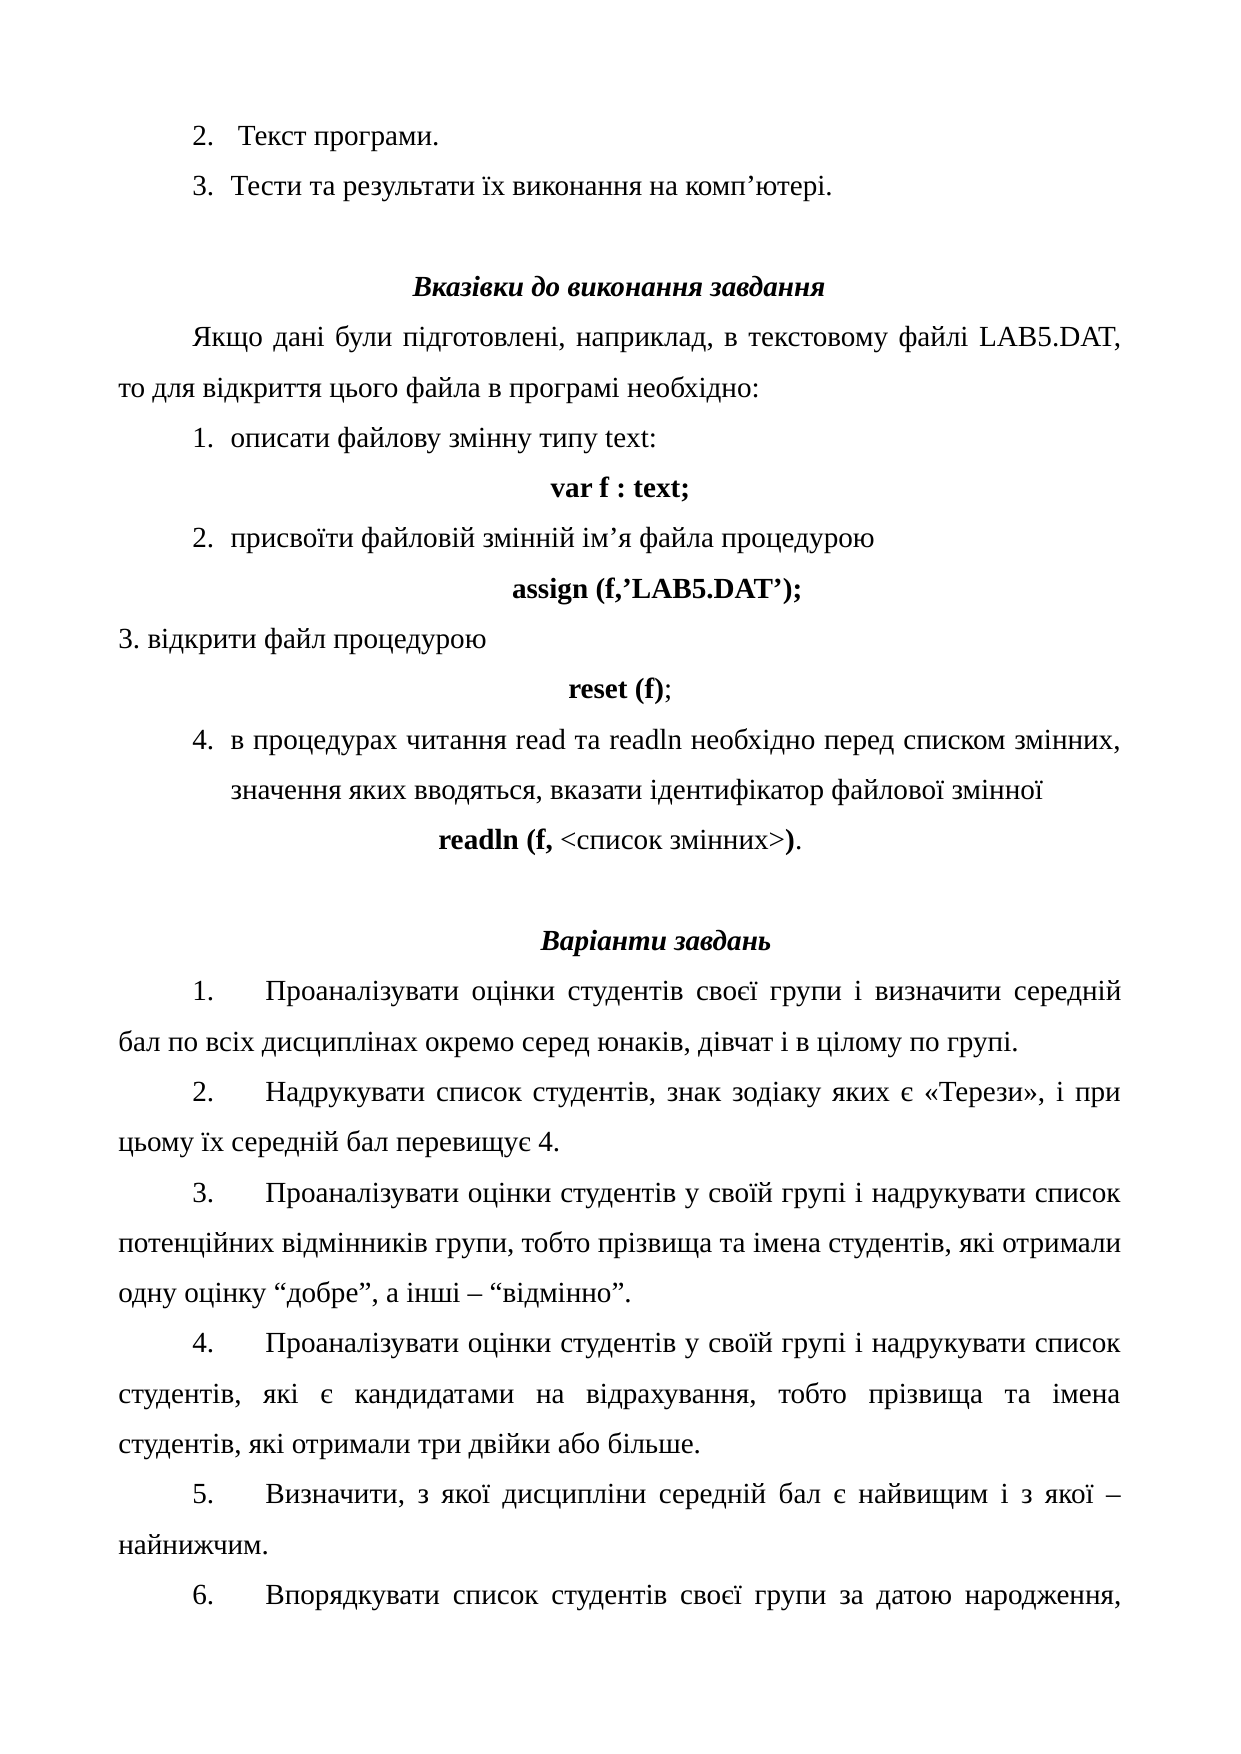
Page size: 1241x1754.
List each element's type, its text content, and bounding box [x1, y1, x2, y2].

text Якщо дані були підготовлені, наприклад, в текстовому файлі LAB5.DAT, то для відкриття цього файла в програмі необхідно: [118, 319, 1122, 403]
list описати файлову змінну типу text: [192, 420, 1122, 453]
text readln (f, <список змінних>). [118, 822, 1122, 856]
text var f : text; [118, 470, 1122, 504]
list присвоїти файловій змінній ім’я файла процедурою [192, 521, 1122, 554]
list Проаналізувати оцінки студентів у своїй групі і надрукувати список потенційних відмінників групи, тобто прізвища та імена студентів, які отримали одну оцінку “добре”, а інші – “відмінно”. [118, 1175, 1122, 1309]
list Надрукувати список студентів, знак зодіаку яких є «Терези», і при цьому їх середній бал перевищує 4. [118, 1074, 1122, 1158]
subtitle Варіанти завдань [118, 923, 1122, 957]
list Тести та результати їх виконання на комп’ютері. [192, 168, 1122, 202]
text reset (f); [118, 672, 1122, 705]
text assign (f,’LAB5.DAT’); [192, 571, 1122, 604]
text Вказівки до виконання завдання [118, 269, 1122, 303]
list Проаналізувати оцінки студентів у своїй групі і надрукувати список студентів, які є кандидатами на відрахування, тобто прізвища та імена студентів, які отримали три двійки або більше. [118, 1326, 1122, 1460]
text 3. відкрити файл процедурою [118, 621, 1122, 655]
list в процедурах читання read та readln необхідно перед списком змінних, значення яких вводяться, вказати ідентифікатор файлової змінної [192, 722, 1122, 806]
list Впорядкувати список студентів своєї групи за датою народження, [118, 1577, 1122, 1611]
list Визначити, з якої дисципліни середній бал є найвищим і з якої – найнижчим. [118, 1477, 1122, 1560]
list Текст програми. [192, 118, 1122, 152]
list Проаналізувати оцінки студентів своєї групи і визначити середній бал по всіх дисциплінах окремо серед юнаків, дівчат і в цілому по групі. [118, 973, 1122, 1057]
